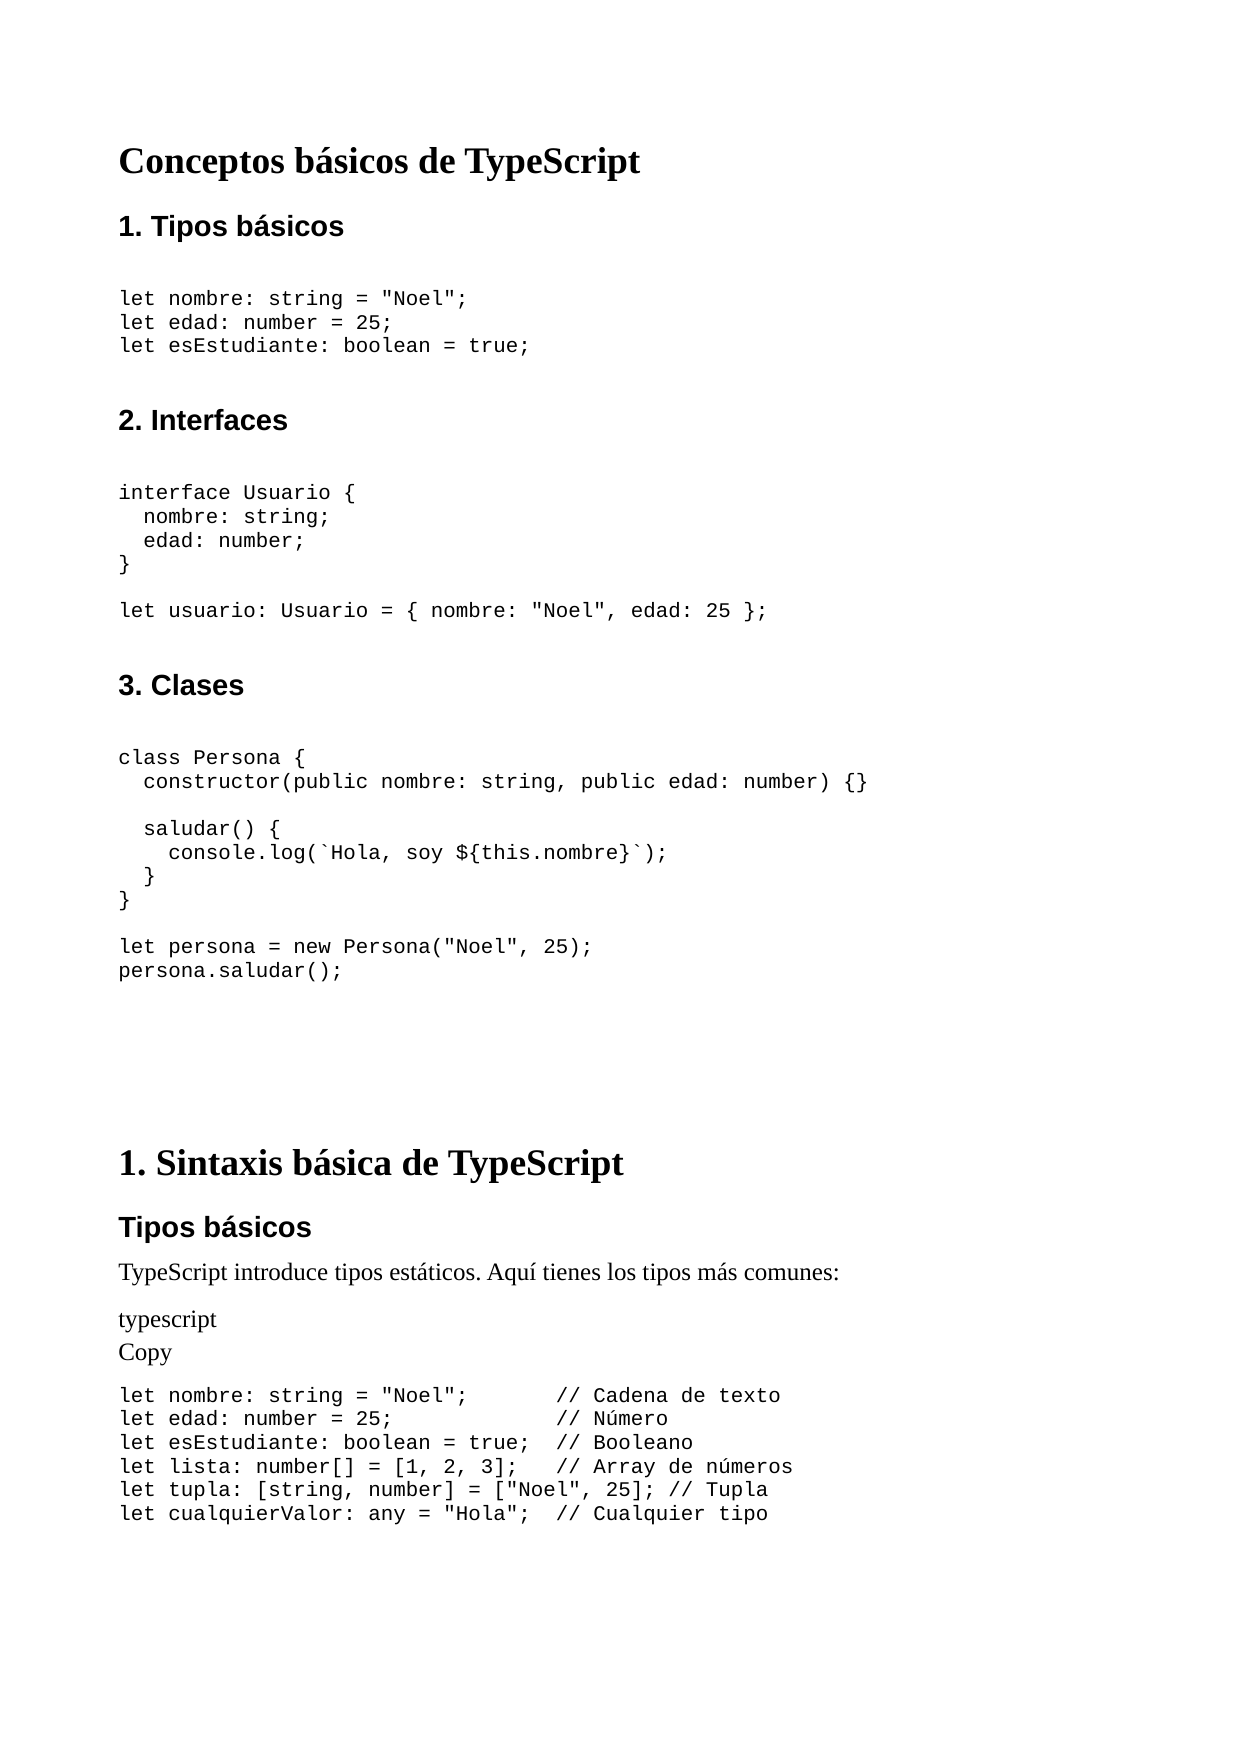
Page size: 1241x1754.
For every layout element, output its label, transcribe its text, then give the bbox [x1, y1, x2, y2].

subtitle 1. Sintaxis básica de TypeScript [118, 1140, 1122, 1183]
text let tupla: [string, number] = ["Noel", 25]; // Tupla [118, 1479, 1122, 1503]
subtitle 1. Tipos básicos [118, 209, 1122, 243]
text let nombre: string = "Noel"; [118, 288, 1122, 312]
text edad: number; [118, 529, 1122, 553]
text persona.saludar(); [118, 960, 1122, 984]
subtitle Tipos básicos [118, 1211, 1122, 1244]
text Copy [118, 1337, 1122, 1366]
text let cualquierValor: any = "Hola"; // Cualquier tipo [118, 1503, 1122, 1527]
text let nombre: string = "Noel"; // Cadena de texto [118, 1385, 1122, 1408]
subtitle Conceptos básicos de TypeScript [118, 139, 1122, 182]
text console.log(`Hola, soy ${this.nombre}`); [118, 842, 1122, 866]
subtitle 3. Clases [118, 668, 1122, 702]
text let usuario: Usuario = { nombre: "Noel", edad: 25 }; [118, 601, 1122, 624]
text let esEstudiante: boolean = true; // Booleano [118, 1432, 1122, 1456]
text class Persona { [118, 747, 1122, 771]
text let edad: number = 25; [118, 312, 1122, 336]
text let esEstudiante: boolean = true; [118, 336, 1122, 359]
text interface Usuario { [118, 482, 1122, 506]
text } [118, 553, 1122, 577]
text typescript [118, 1304, 1122, 1333]
text let persona = new Persona("Noel", 25); [118, 936, 1122, 960]
text } [118, 866, 1122, 889]
text constructor(public nombre: string, public edad: number) {} [118, 771, 1122, 794]
text } [118, 889, 1122, 913]
text saludar() { [118, 818, 1122, 842]
text let edad: number = 25; // Número [118, 1408, 1122, 1432]
text TypeScript introduce tipos estáticos. Aquí tienes los tipos más comunes: [118, 1257, 1122, 1285]
subtitle 2. Interfaces [118, 403, 1122, 437]
text nombre: string; [118, 506, 1122, 529]
text let lista: number[] = [1, 2, 3]; // Array de números [118, 1456, 1122, 1479]
